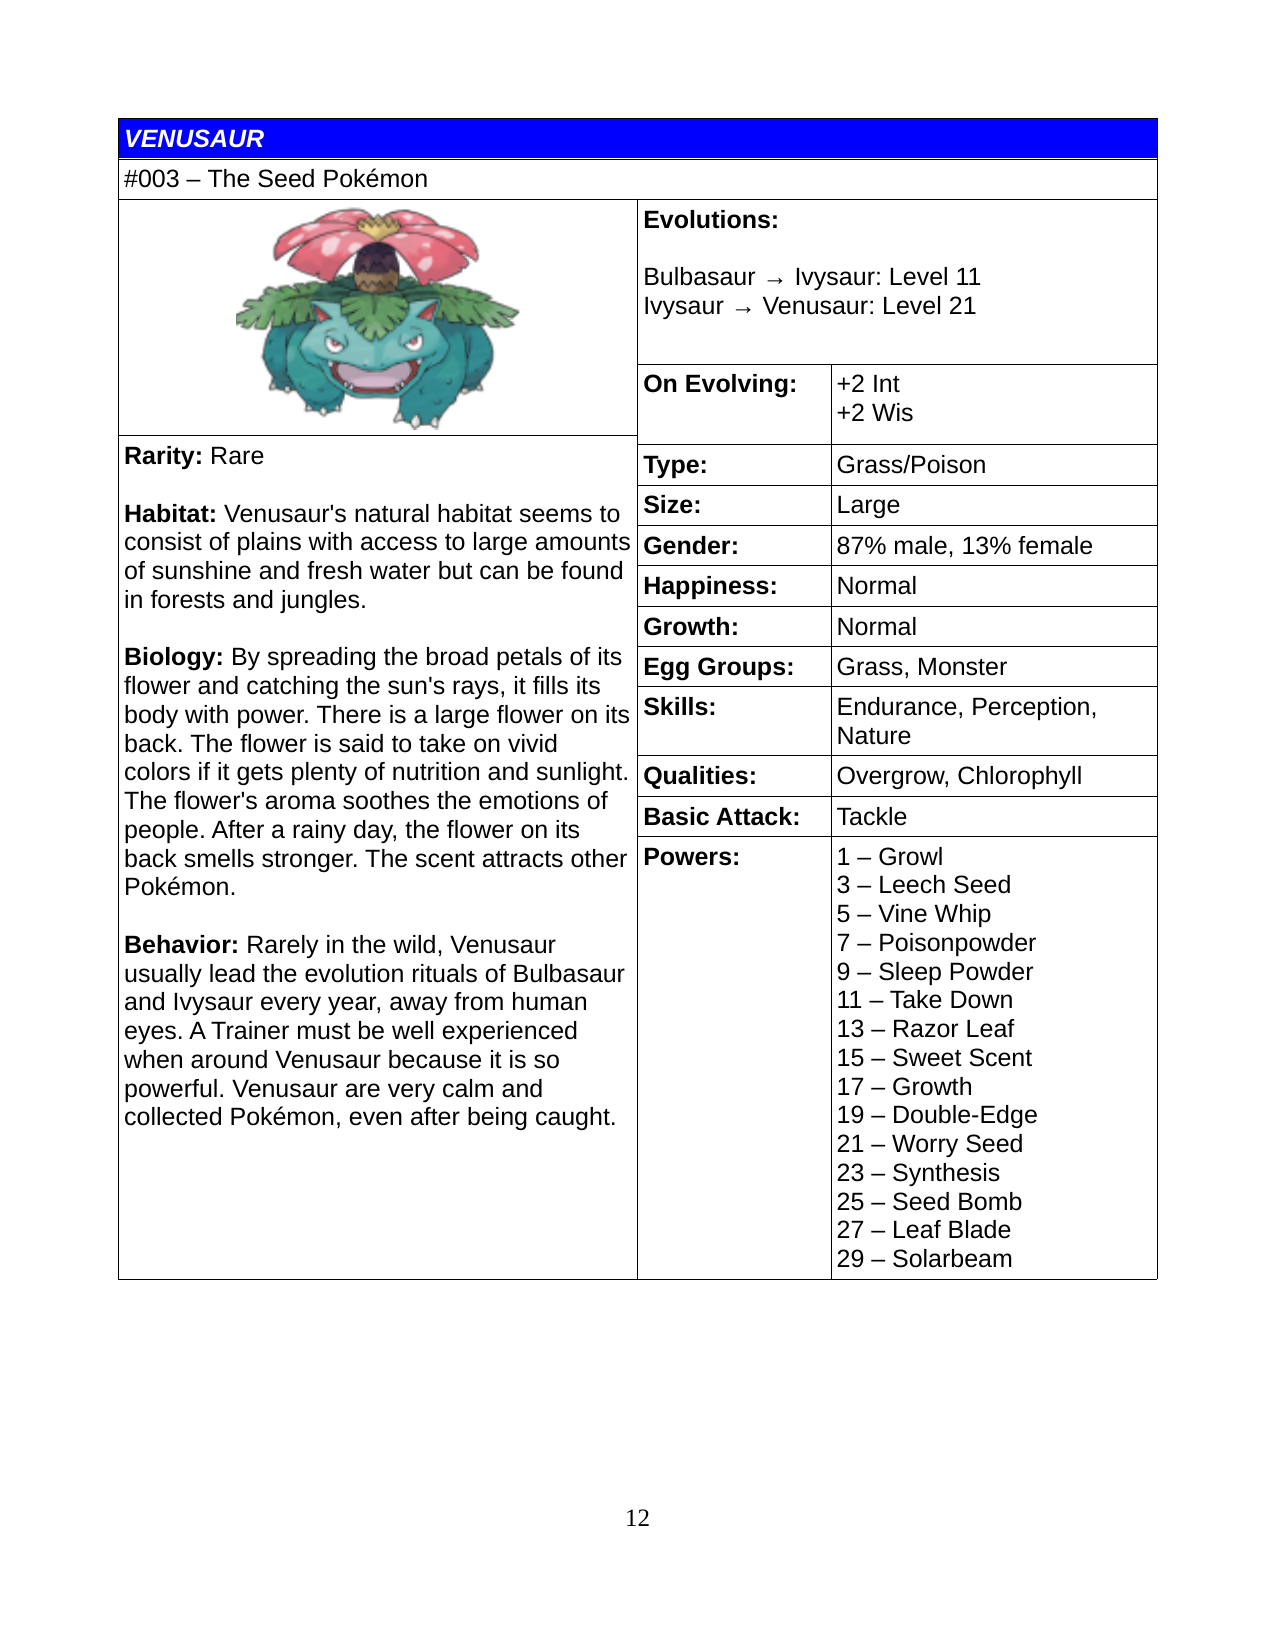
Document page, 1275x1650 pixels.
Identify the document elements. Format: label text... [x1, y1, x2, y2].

table_cell +2 Int +2 Wis [832, 365, 1157, 444]
table_cell Type: [638, 445, 831, 485]
table_cell Powers: [638, 837, 831, 1279]
table_header VENUSAUR [119, 119, 1157, 158]
table_cell Gender: [638, 526, 831, 565]
table_cell Overgrow, Chlorophyll [832, 756, 1157, 796]
table_cell Skills: [638, 687, 831, 755]
table_cell Basic Attack: [638, 797, 831, 836]
table_cell Normal [832, 566, 1157, 606]
table_cell 1 – Growl 3 – Leech Seed 5 – Vine Whip 7 – Poisonpowder 9 – Sleep Powder 11 – Take Down 13 – Razor Leaf 15 – Sweet Scent 17 – Growth 19 – Double-Edge 21 – Worry Seed 23 – Synthesis 25 – Seed Bomb 27 – Leaf Blade 29 – Solarbeam [832, 837, 1157, 1279]
table_cell Grass/Poison [832, 445, 1157, 485]
table_cell #003 – The Seed Pokémon [119, 160, 1157, 199]
picture [236, 204, 520, 430]
table_cell Qualities: [638, 756, 831, 796]
table_cell Tackle [832, 797, 1157, 836]
table_cell Grass, Monster [832, 647, 1157, 686]
table_cell Happiness: [638, 566, 831, 606]
table_cell Endurance, Perception, Nature [832, 687, 1157, 755]
table_cell Normal [832, 607, 1157, 646]
table_cell [119, 200, 637, 435]
table_cell 87% male, 13% female [832, 526, 1157, 565]
table_cell Growth: [638, 607, 831, 646]
table_cell Size: [638, 486, 831, 525]
table_cell On Evolving: [638, 365, 831, 444]
table_cell Evolutions: Bulbasaur → Ivysaur: Level 11 Ivysaur → Venusaur: Level 21 [638, 200, 1157, 364]
table_cell Egg Groups: [638, 647, 831, 686]
table_cell Rarity: Rare Habitat: Venusaur's natural habitat seems to consist of plains with access to large amounts of sunshine and fresh water but can be found in forests and jungles. Biology: By spreading the broad petals of its flower and catching the sun's rays, it fills its body with power. There is a large flower on its back. The flower is said to take on vivid colors if it gets plenty of nutrition and sunlight. The flower's aroma soothes the emotions of people. After a rainy day, the flower on its back smells stronger. The scent attracts other Pokémon. Behavior: Rarely in the wild, Venusaur usually lead the evolution rituals of Bulbasaur and Ivysaur every year, away from human eyes. A Trainer must be well experienced when around Venusaur because it is so powerful. Venusaur are very calm and collected Pokémon, even after being caught. [119, 436, 637, 1279]
table_cell Large [832, 486, 1157, 525]
